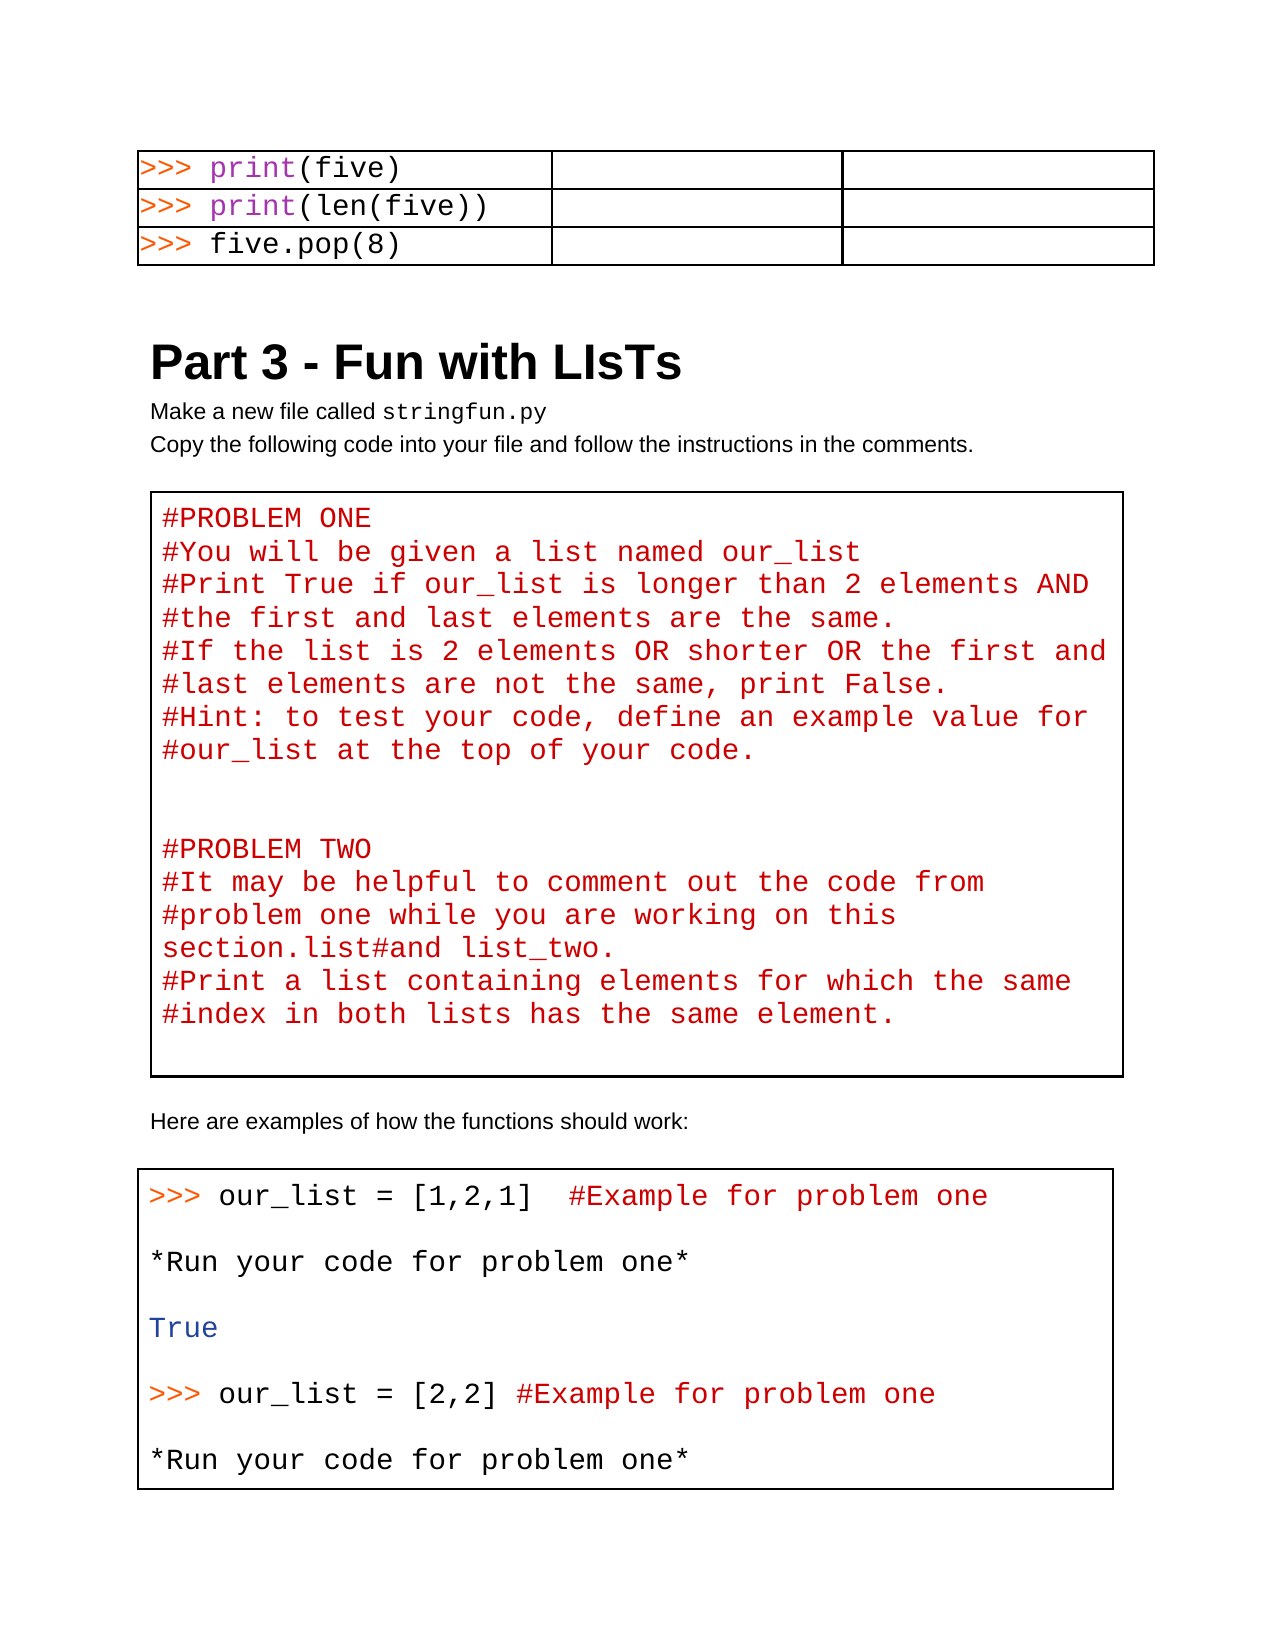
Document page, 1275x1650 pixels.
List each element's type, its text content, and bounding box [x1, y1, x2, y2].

table_cell >>> print(five) [139, 152, 551, 188]
table_cell [553, 152, 841, 188]
text Copy the following code into your file and follow the instructions in the comments. [150, 431, 1144, 457]
table_header >>> our_list = [1,2,1] #Example for problem one *Run your code for problem one* True >>> our_list = [2,2] #Example for problem one *Run your code for problem one* [139, 1170, 1112, 1488]
table_cell >>> print(len(five)) [139, 190, 551, 226]
table_cell >>> five.pop(8) [139, 228, 551, 264]
text Make a new file called stringfun.py [150, 398, 1144, 427]
text Part 3 - Fun with LIsTs [150, 332, 1144, 390]
table_cell [553, 190, 841, 226]
table_cell [844, 228, 1153, 264]
text Here are examples of how the functions should work: [150, 1108, 1144, 1134]
table_cell [553, 228, 841, 264]
table_cell [844, 152, 1153, 188]
table_header #PROBLEM ONE #You will be given a list named our_list #Print True if our_list is longer than 2 elements AND #the first and last elements are the same. #If the list is 2 elements OR shorter OR the first and #last elements are not the same, print False. #Hint: to test your code, define an example value for #our_list at the top of your code. #PROBLEM TWO #It may be helpful to comment out the code from #problem one while you are working on this section.list#and list_two. #Print a list containing elements for which the same #index in both lists has the same element. [152, 493, 1122, 1075]
table_cell [844, 190, 1153, 226]
